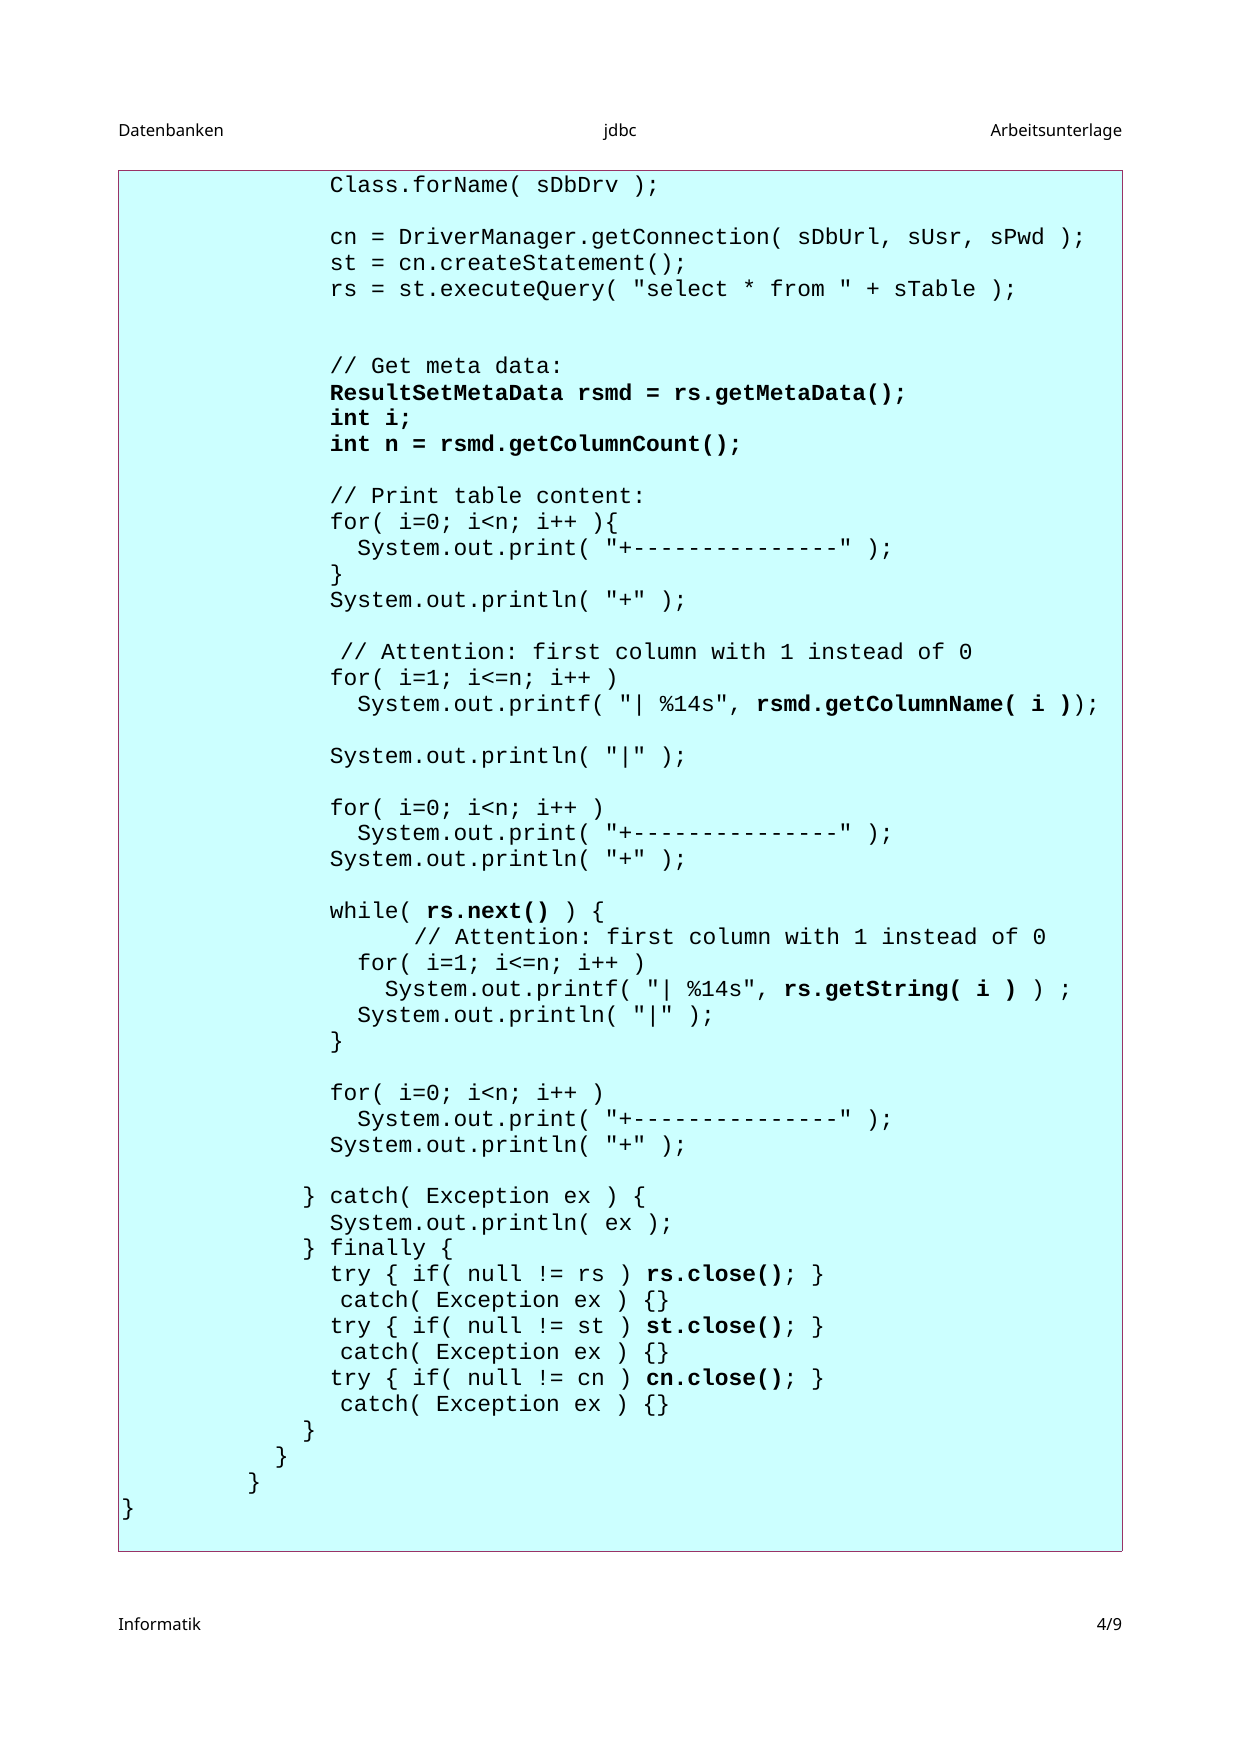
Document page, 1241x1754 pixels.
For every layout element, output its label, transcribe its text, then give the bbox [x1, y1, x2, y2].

text catch( Exception ex ) {} [119, 1337, 1122, 1363]
text ResultSetMetaData rsmd = rs.getMetaData(); [119, 378, 1122, 404]
text } catch( Exception ex ) { [119, 1182, 1122, 1208]
text int i; [119, 404, 1122, 430]
text } [119, 559, 1122, 585]
text try { if( null != st ) st.close(); } [119, 1312, 1122, 1337]
text cn = DriverManager.getConnection( sDbUrl, sUsr, sPwd ); [119, 222, 1122, 248]
text System.out.println( "+" ); [119, 845, 1122, 871]
text for( i=0; i<n; i++ ) [119, 793, 1122, 819]
text System.out.println( "+" ); [119, 1130, 1122, 1156]
text st = cn.createStatement(); [119, 248, 1122, 274]
text for( i=0; i<n; i++ ){ [119, 507, 1122, 533]
text } [119, 1415, 1122, 1441]
text System.out.println( "|" ); [119, 741, 1122, 767]
text for( i=0; i<n; i++ ) [119, 1078, 1122, 1104]
text // Print table content: [119, 482, 1122, 507]
text System.out.println( ex ); [119, 1208, 1122, 1234]
text System.out.println( "+" ); [119, 585, 1122, 611]
text } finally { [119, 1234, 1122, 1260]
text catch( Exception ex ) {} [119, 1389, 1122, 1415]
text // Attention: first column with 1 instead of 0 [119, 637, 1122, 663]
text // Attention: first column with 1 instead of 0 [119, 922, 1122, 948]
text while( rs.next() ) { [119, 897, 1122, 922]
text System.out.printf( "| %14s", rsmd.getColumnName( i )); [119, 689, 1122, 741]
text System.out.print( "+---------------" ); [119, 1104, 1122, 1130]
text } [119, 1026, 1122, 1052]
text rs = st.executeQuery( "select * from " + sTable ); [119, 274, 1122, 300]
text try { if( null != cn ) cn.close(); } [119, 1363, 1122, 1389]
text System.out.printf( "| %14s", rs.getString( i ) ) ; [119, 974, 1122, 1000]
text } [119, 1441, 1122, 1467]
text try { if( null != rs ) rs.close(); } [119, 1260, 1122, 1286]
text // Get meta data: [119, 352, 1122, 378]
text catch( Exception ex ) {} [119, 1286, 1122, 1312]
text for( i=1; i<=n; i++ ) [119, 948, 1122, 974]
text System.out.println( "|" ); [119, 1000, 1122, 1026]
text System.out.print( "+---------------" ); [119, 533, 1122, 559]
text System.out.print( "+---------------" ); [119, 819, 1122, 845]
text } [119, 1467, 1122, 1493]
text for( i=1; i<=n; i++ ) [119, 663, 1122, 689]
text int n = rsmd.getColumnCount(); [119, 430, 1122, 456]
text } [119, 1493, 1122, 1519]
text Class.forName( sDbDrv ); [119, 171, 1122, 196]
